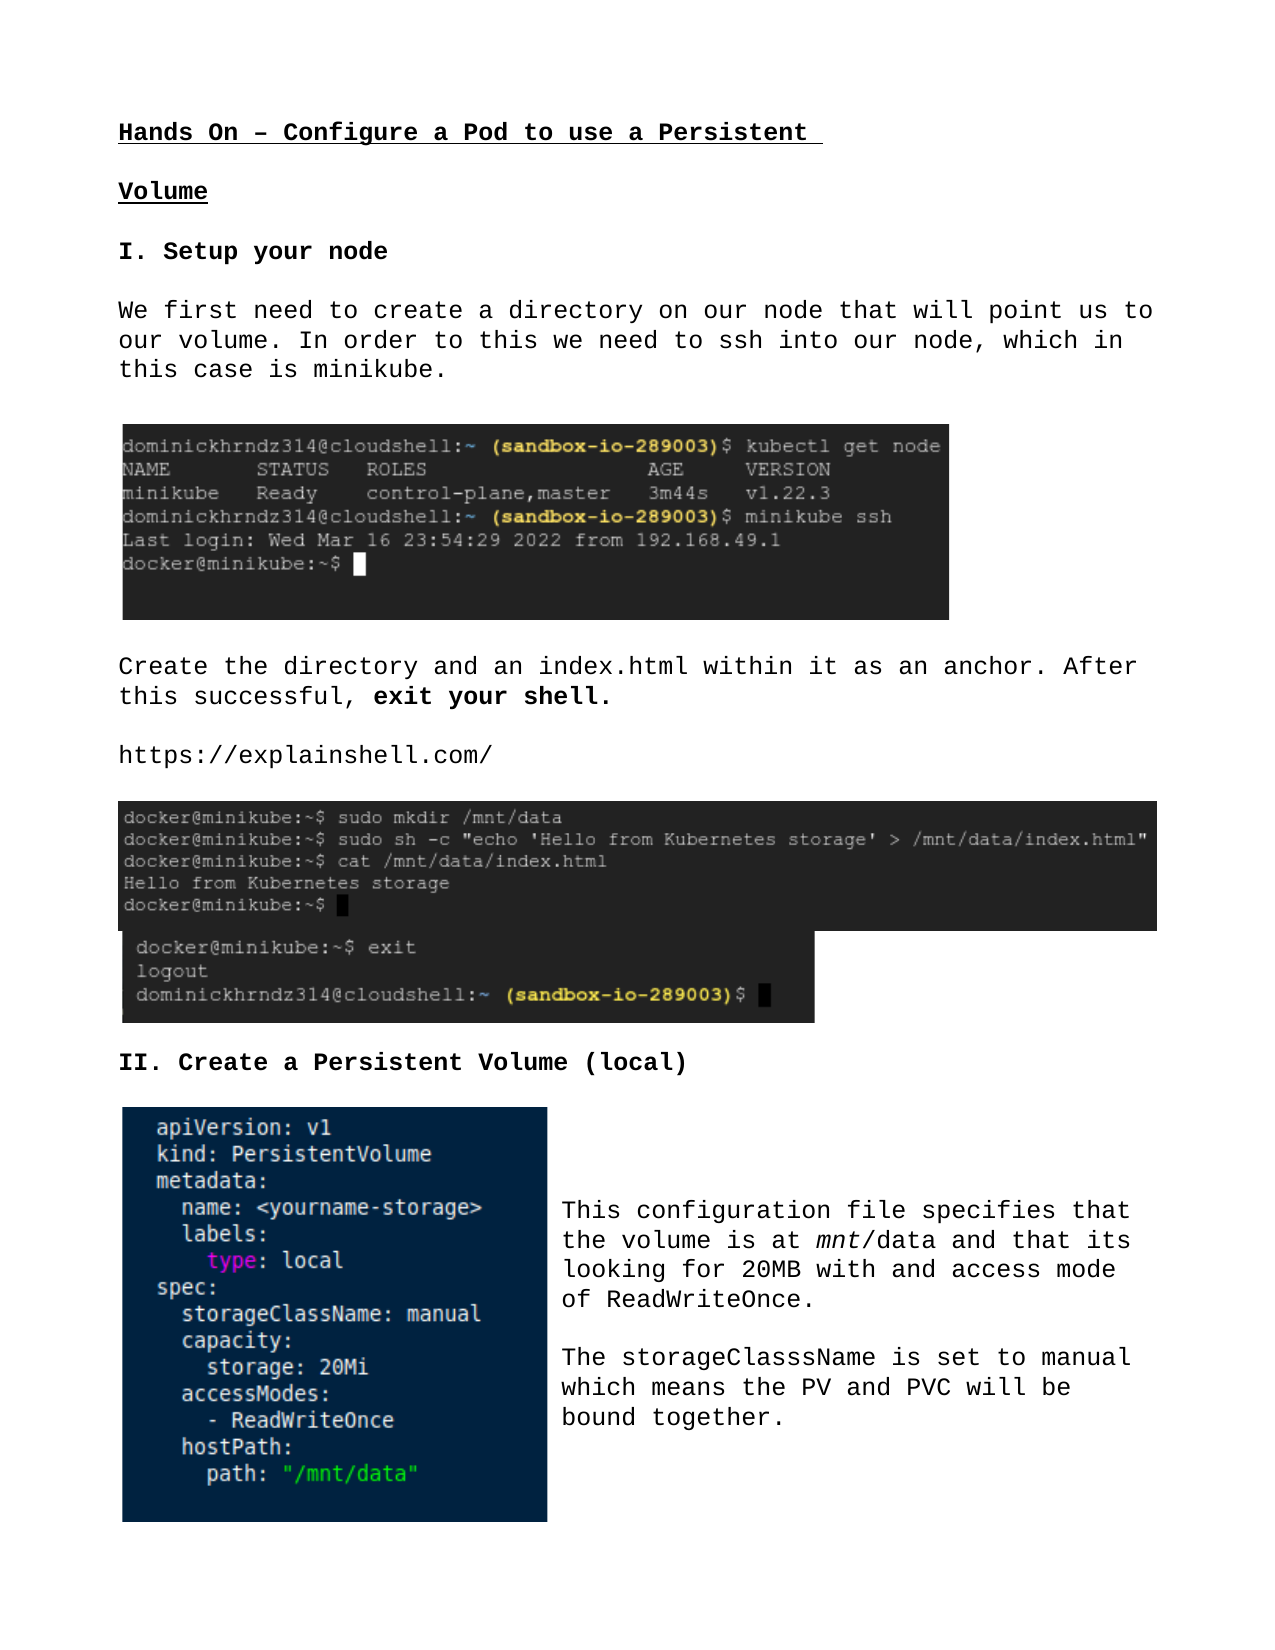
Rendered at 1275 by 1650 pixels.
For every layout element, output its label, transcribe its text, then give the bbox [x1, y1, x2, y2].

text I. Setup your node [118, 237, 1157, 267]
picture [118, 801, 1157, 1023]
text https://explainshell.com/ [118, 742, 1157, 771]
text Volume [118, 177, 1157, 207]
picture [122, 1107, 548, 1522]
text This configuration file specifies that the volume is at mnt/data and that its looking for 20MB with and access mode of ReadWriteOnce. The storageClasssName is set to manual which means the PV and PVC will be bound together. [548, 1196, 1157, 1432]
picture [122, 424, 950, 620]
text Hands On – Configure a Pod to use a Persistent [118, 118, 1157, 148]
text We first need to create a directory on our node that will point us to our volume. In order to this we need to ssh into our node, which in this case is minikube. [118, 296, 1157, 385]
text II. Create a Persistent Volume (local) [118, 1048, 1157, 1078]
text Create the directory and an index.html within it as an anchor. After this successful, exit your shell. [118, 652, 1157, 712]
